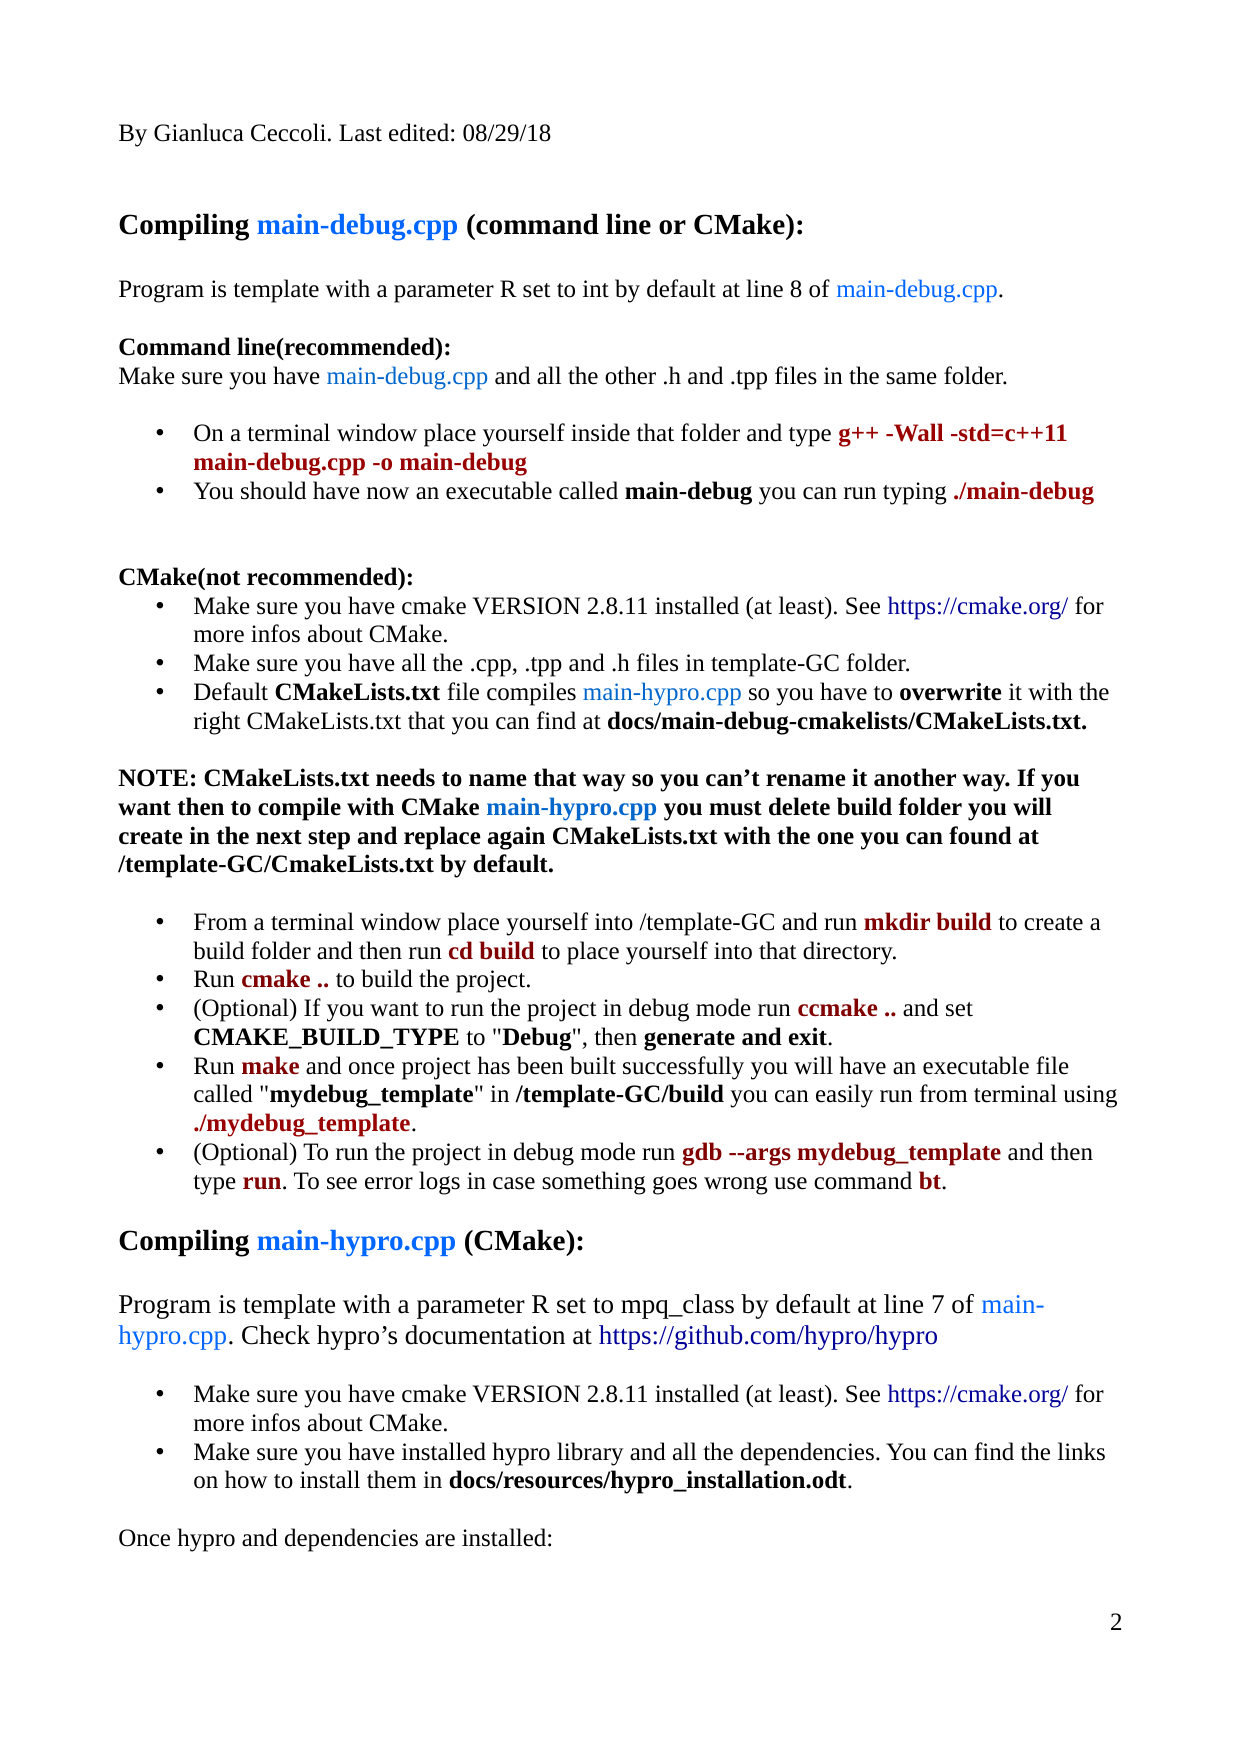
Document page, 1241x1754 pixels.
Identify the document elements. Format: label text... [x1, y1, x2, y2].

list (Optional) If you want to run the project in debug mode run ccmake .. and set CMAKE_BUILD_TYPE to "Debug", then generate and exit. [156, 993, 1122, 1051]
text Make sure you have main-debug.cpp and all the other .h and .tpp files in the same folder. [118, 361, 1122, 389]
text Once hypro and dependencies are installed: [118, 1523, 1122, 1552]
list You should have now an executable called main-debug you can run typing ./main-debug [156, 476, 1122, 504]
list On a terminal window place yourself inside that folder and type g++ -Wall -std=c++11 main-debug.cpp -o main-debug [156, 418, 1122, 476]
list Make sure you have cmake VERSION 2.8.11 installed (at least). See https://cmake.org/ for more infos about CMake. [156, 591, 1122, 648]
list Run make and once project has been built successfully you will have an executable file called "mydebug_template" in /template-GC/build you can easily run from terminal using ./mydebug_template. [156, 1051, 1122, 1137]
text Compiling main-hypro.cpp (CMake): [118, 1223, 1122, 1257]
text Program is template with a parameter R set to mpq_class by default at line 7 of main-hypro.cpp. Check hypro’s documentation at https://github.com/hypro/hypro [118, 1288, 1122, 1350]
text NOTE: CMakeLists.txt needs to name that way so you can’t rename it another way. If you want then to compile with CMake main-hypro.cpp you must delete build folder you will create in the next step and replace again CMakeLists.txt with the one you can found at /template-GC/CmakeLists.txt by default. [118, 763, 1122, 878]
text Command line(recommended): [118, 332, 1122, 361]
list Run cmake .. to build the project. [156, 964, 1122, 993]
list Make sure you have installed hypro library and all the dependencies. You can find the links on how to install them in docs/resources/hypro_installation.odt. [156, 1437, 1122, 1494]
text Program is template with a parameter R set to int by default at line 8 of main-debug.cpp. [118, 274, 1122, 303]
list Make sure you have all the .cpp, .tpp and .h files in template-GC folder. [156, 648, 1122, 677]
list (Optional) To run the project in debug mode run gdb --args mydebug_template and then type run. To see error logs in case something goes wrong use command bt. [156, 1137, 1122, 1194]
text CMake(not recommended): [118, 562, 1122, 591]
text Compiling main-debug.cpp (command line or CMake): [118, 207, 1122, 241]
list Make sure you have cmake VERSION 2.8.11 installed (at least). See https://cmake.org/ for more infos about CMake. [156, 1379, 1122, 1437]
list From a terminal window place yourself into /template-GC and run mkdir build to create a build folder and then run cd build to place yourself into that directory. [156, 907, 1122, 964]
list Default CMakeLists.txt file compiles main-hypro.cpp so you have to overwrite it with the right CMakeLists.txt that you can find at docs/main-debug-cmakelists/CMakeLists.txt. [156, 677, 1122, 734]
